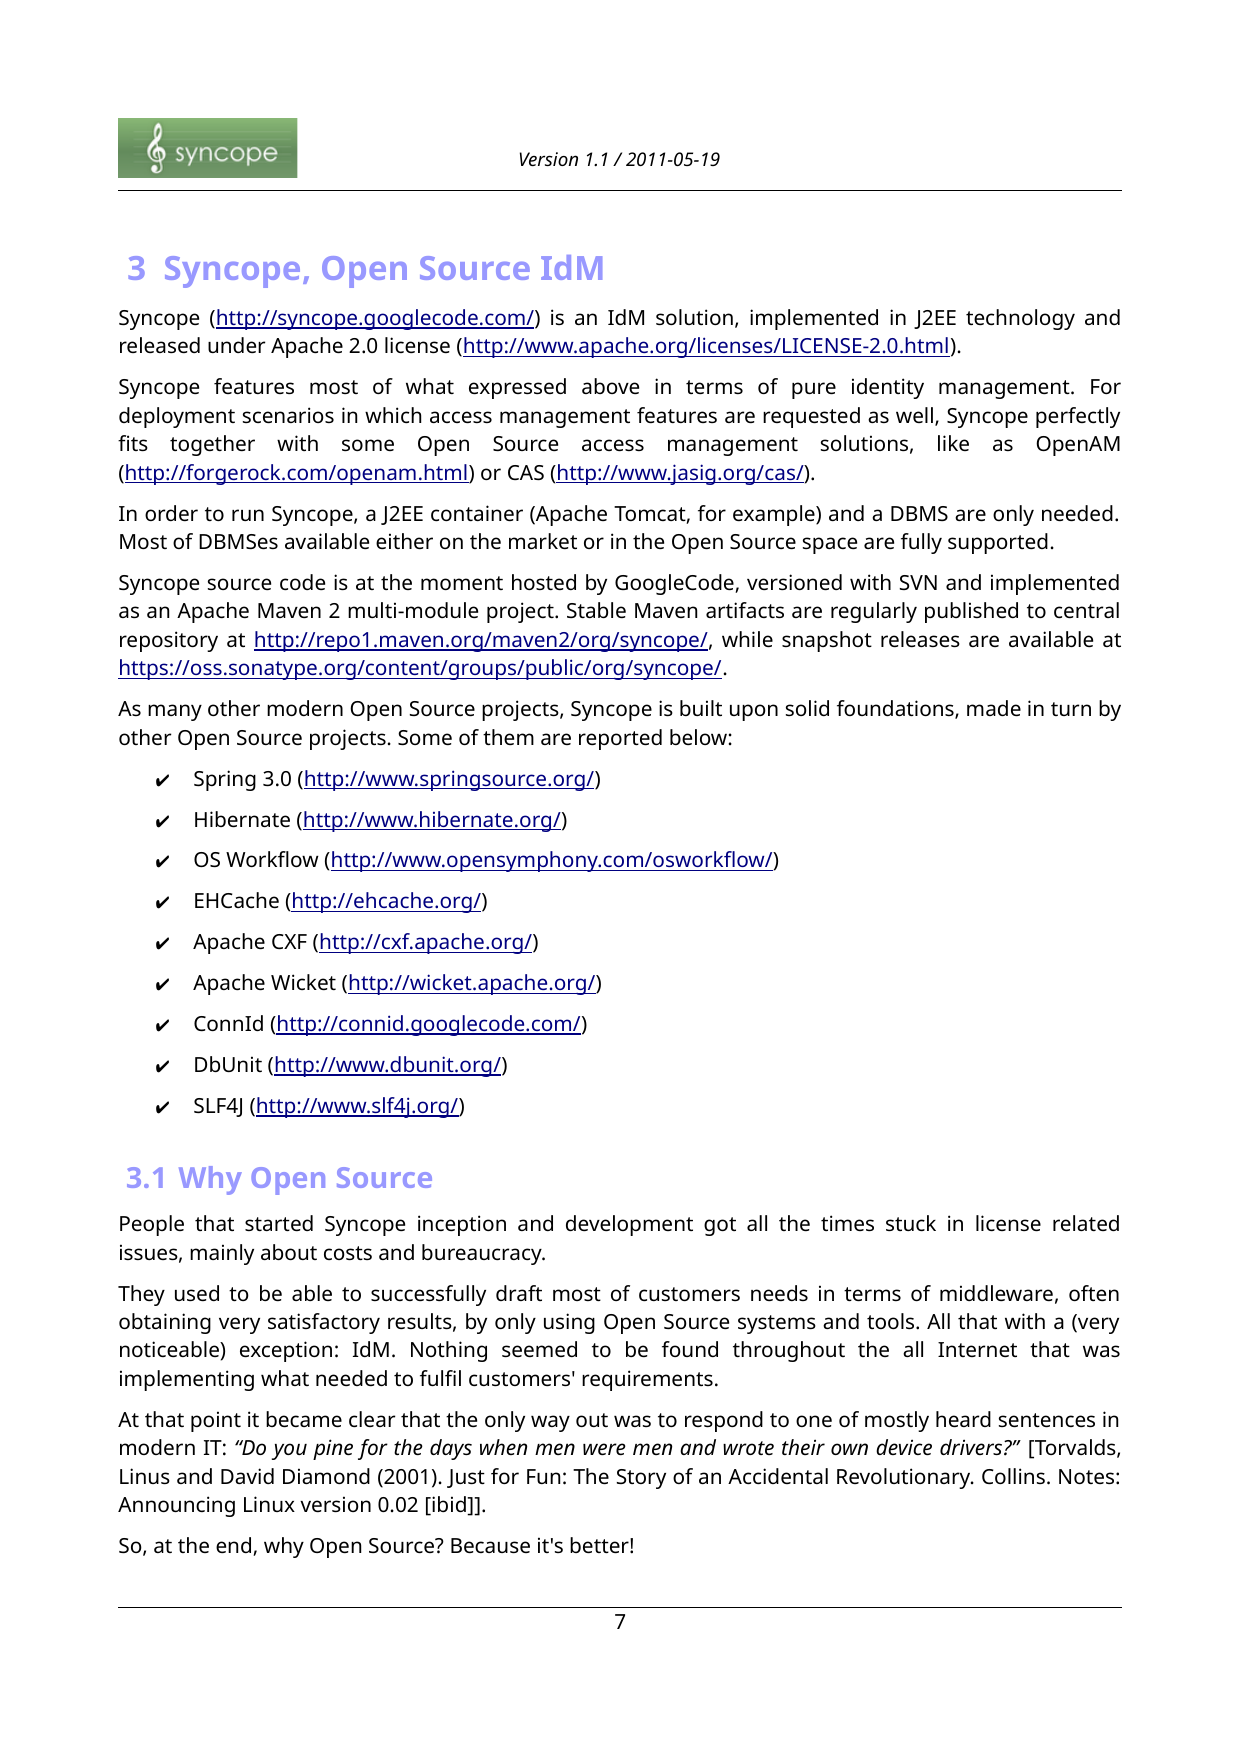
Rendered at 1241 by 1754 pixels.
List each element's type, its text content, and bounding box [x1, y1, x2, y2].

text Syncope (http://syncope.googlecode.com/) is an IdM solution, implemented in J2EE technology and released under Apache 2.0 license (http://www.apache.org/licenses/LICENSE-2.0.html). [118, 303, 1122, 360]
subtitle Why Open Source [118, 1157, 1122, 1197]
text In order to run Syncope, a J2EE container (Apache Tomcat, for example) and a DBMS are only needed. Most of DBMSes available either on the market or in the Open Source space are fully supported. [118, 499, 1122, 556]
list OS Workflow (http://www.opensymphony.com/osworkflow/) [156, 846, 1122, 874]
text As many other modern Open Source projects, Syncope is built upon solid foundations, made in turn by other Open Source projects. Some of them are reported below: [118, 694, 1122, 751]
text They used to be able to successfully draft most of customers needs in terms of middleware, often obtaining very satisfactory results, by only using Open Source systems and tools. All that with a (very noticeable) exception: IdM. Nothing seemed to be found throughout the all Internet that was implementing what needed to fulfil customers' requirements. [118, 1279, 1122, 1392]
list Hibernate (http://www.hibernate.org/) [156, 805, 1122, 833]
list Apache CXF (http://cxf.apache.org/) [156, 927, 1122, 956]
list DbUnit (http://www.dbunit.org/) [156, 1050, 1122, 1079]
text So, at the end, why Open Source? Because it's better! [118, 1531, 1122, 1560]
list Spring 3.0 (http://www.springsource.org/) [156, 764, 1122, 792]
text Syncope source code is at the moment hosted by GoogleCode, versioned with SVN and implemented as an Apache Maven 2 multi-module project. Stable Maven artifacts are regularly published to central repository at http://repo1.maven.org/maven2/org/syncope/, while snapshot releases are available at https://oss.sonatype.org/content/groups/public/org/syncope/. [118, 568, 1122, 682]
text At that point it became clear that the only way out was to respond to one of mostly heard sentences in modern IT: “Do you pine for the days when men were men and wrote their own device drivers?” [Torvalds, Linus and David Diamond (2001). Just for Fun: The Story of an Accidental Revolutionary. Collins. Notes: Announcing Linux version 0.02 [ibid]]. [118, 1405, 1122, 1519]
list ConnId (http://connid.googlecode.com/) [156, 1009, 1122, 1038]
text Syncope features most of what expressed above in terms of pure identity management. For deployment scenarios in which access management features are requested as well, Syncope perfectly fits together with some Open Source access management solutions, like as OpenAM (http://forgerock.com/openam.html) or CAS (http://www.jasig.org/cas/). [118, 372, 1122, 486]
text People that started Syncope inception and development got all the times stuck in license related issues, mainly about costs and bureaucracy. [118, 1209, 1122, 1266]
subtitle Syncope, Open Source IdM [118, 245, 1122, 291]
list SLF4J (http://www.slf4j.org/) [156, 1091, 1122, 1120]
list EHCache (http://ehcache.org/) [156, 887, 1122, 915]
picture [118, 118, 298, 178]
list Apache Wicket (http://wicket.apache.org/) [156, 968, 1122, 997]
